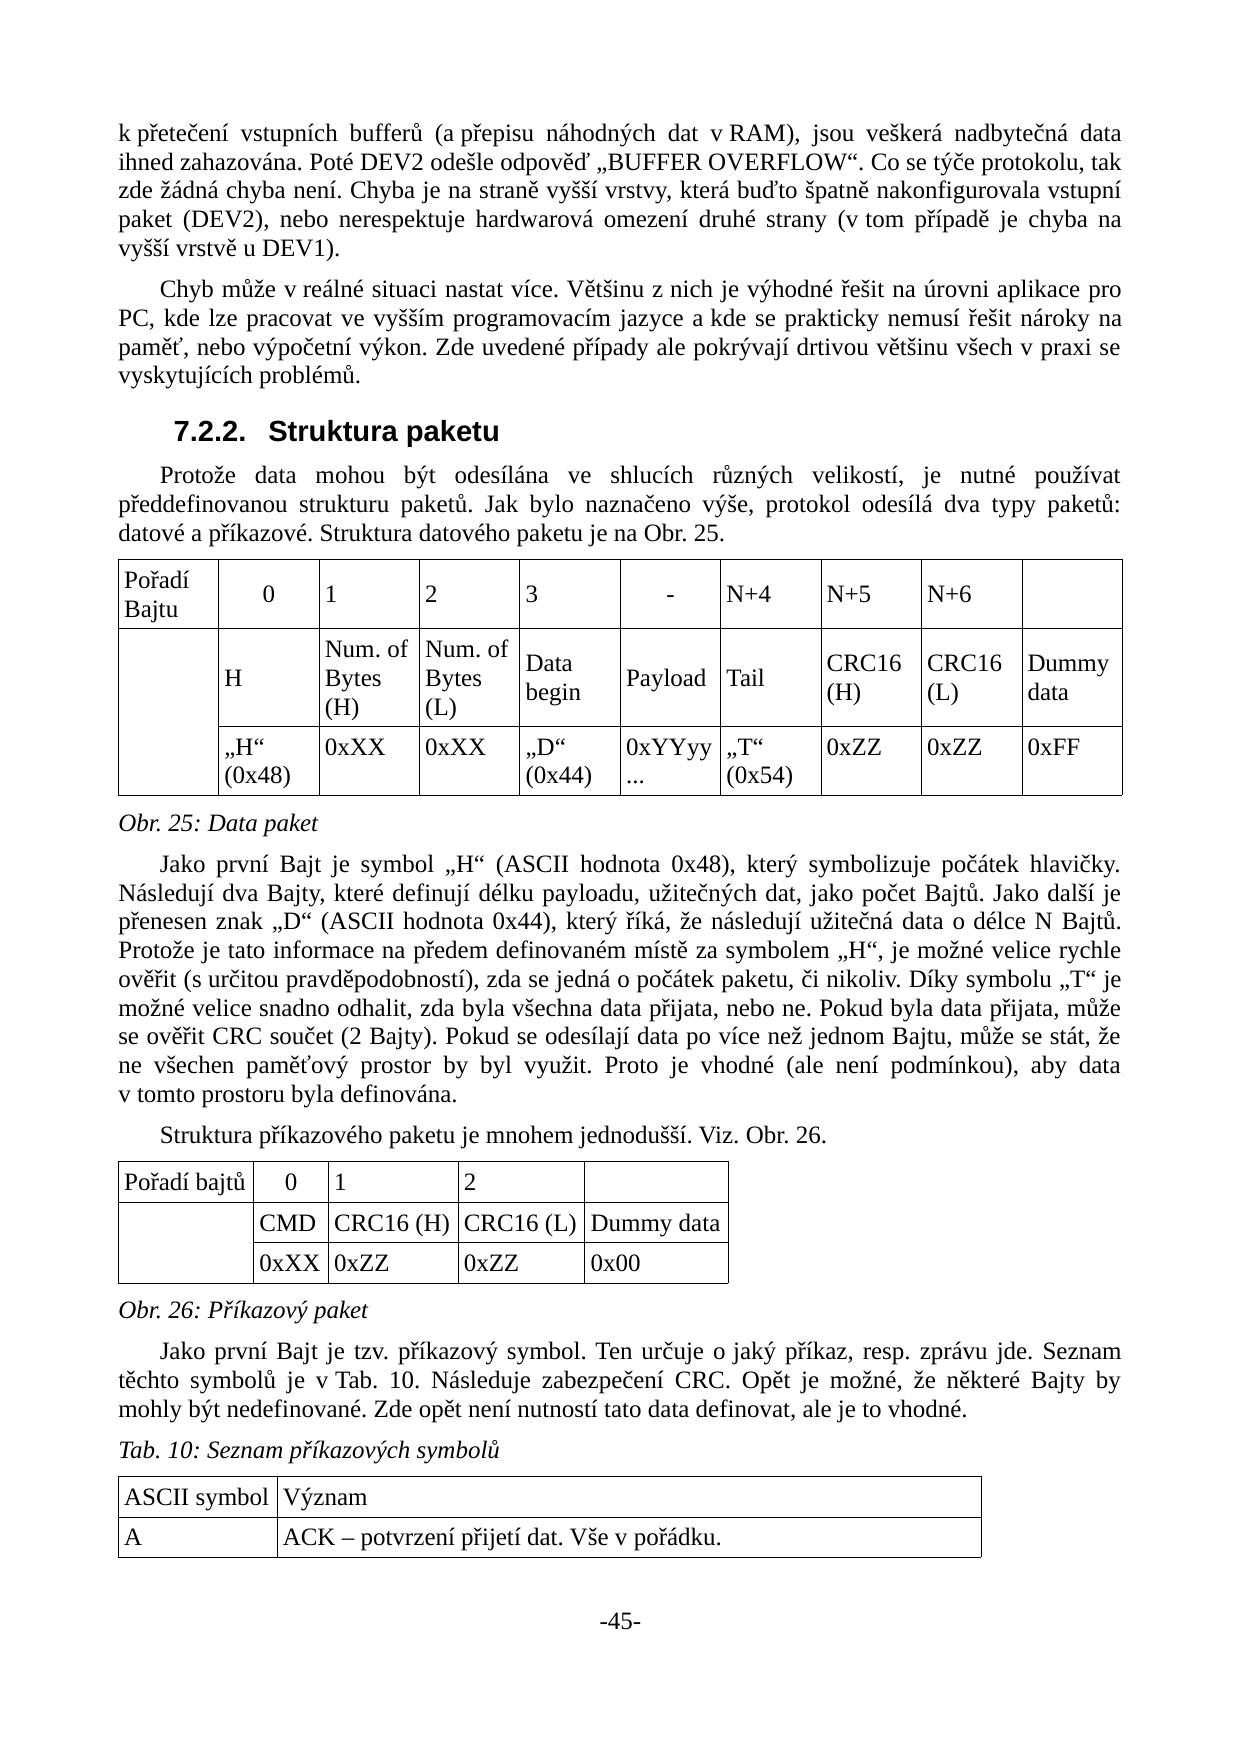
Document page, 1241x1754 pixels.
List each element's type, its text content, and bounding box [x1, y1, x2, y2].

table_header 2 [420, 560, 519, 628]
table_header [1023, 560, 1122, 628]
table_header [585, 1162, 728, 1202]
table_cell 0xZZ [922, 727, 1022, 795]
table_cell Dummy data [585, 1203, 728, 1242]
table_cell 0xZZ [459, 1243, 584, 1282]
table_header ASCII symbol [119, 1477, 277, 1517]
text k přetečení vstupních bufferů (a přepisu náhodných dat v RAM), jsou veškerá nadbytečná data ihned zahazována. Poté DEV2 odešle odpověď „BUFFER OVERFLOW“. Co se týče protokolu, tak zde žádná chyba není. Chyba je na straně vyšší vrstvy, která buďto špatně nakonfigurovala vstupní paket (DEV2), nebo nerespektuje hardwarová omezení druhé strany (v tom případě je chyba na vyšší vrstvě u DEV1). [118, 118, 1122, 262]
table_cell CRC16 (L) [922, 629, 1022, 726]
table_header 1 [320, 560, 419, 628]
text Obr. 25: Data paket [118, 808, 1122, 836]
table_cell ACK – potvrzení přijetí dat. Vše v pořádku. [278, 1518, 981, 1557]
table_header Pořadí Bajtu [119, 560, 218, 628]
table_cell 0xZZ [822, 727, 921, 795]
table_header 0 [219, 560, 319, 628]
table_cell Data begin [520, 629, 620, 726]
table_cell [119, 1203, 253, 1282]
table_header 2 [459, 1162, 584, 1202]
table_cell 0xFF [1023, 727, 1122, 795]
table_cell H [219, 629, 319, 726]
table_header Pořadí bajtů [119, 1162, 253, 1202]
text Chyb může v reálné situaci nastat více. Většinu z nich je výhodné řešit na úrovni aplikace pro PC, kde lze pracovat ve vyšším programovacím jazyce a kde se prakticky nemusí řešit nároky na paměť, nebo výpočetní výkon. Zde uvedené případy ale pokrývají drtivou většinu všech v praxi se vyskytujících problémů. [118, 274, 1122, 389]
table_header N+6 [922, 560, 1022, 628]
table_cell A [119, 1518, 277, 1557]
table_header N+5 [822, 560, 921, 628]
text Jako první Bajt je tzv. příkazový symbol. Ten určuje o jaký příkaz, resp. zprávu jde. Seznam těchto symbolů je v Tab. 10. Následuje zabezpečení CRC. Opět je možné, že některé Bajty by mohly být nedefinované. Zde opět není nutností tato data definovat, ale je to vhodné. [118, 1336, 1122, 1422]
table_cell CRC16 (L) [459, 1203, 584, 1242]
table_cell „H“ (0x48) [219, 727, 319, 795]
text Tab. 10: Seznam příkazových symbolů [118, 1435, 1122, 1464]
table_cell CRC16 (H) [329, 1203, 458, 1242]
table_cell CMD [254, 1203, 328, 1242]
table_cell Tail [721, 629, 821, 726]
table_cell Dummy data [1023, 629, 1122, 726]
table_cell [119, 629, 218, 795]
table_header 3 [520, 560, 620, 628]
table_header 1 [329, 1162, 458, 1202]
table_header Význam [278, 1477, 981, 1517]
text Protože data mohou být odesílána ve shlucích různých velikostí, je nutné používat předdefinovanou strukturu paketů. Jak bylo naznačeno výše, protokol odesílá dva typy paketů: datové a příkazové. Struktura datového paketu je na Obr. 25. [118, 460, 1122, 547]
table_cell „T“ (0x54) [721, 727, 821, 795]
table_cell „D“ (0x44) [520, 727, 620, 795]
table_cell 0xXX [420, 727, 519, 795]
subtitle Struktura paketu [163, 414, 1122, 448]
text Obr. 26: Příkazový paket [118, 1295, 1122, 1324]
text Jako první Bajt je symbol „H“ (ASCII hodnota 0x48), který symbolizuje počátek hlavičky. Následují dva Bajty, které definují délku payloadu, užitečných dat, jako počet Bajtů. Jako další je přenesen znak „D“ (ASCII hodnota 0x44), který říká, že následují užitečná data o délce N Bajtů. Protože je tato informace na předem definovaném místě za symbolem „H“, je možné velice rychle ověřit (s určitou pravděpodobností), zda se jedná o počátek paketu, či nikoliv. Díky symbolu „T“ je možné velice snadno odhalit, zda byla všechna data přijata, nebo ne. Pokud byla data přijata, může se ověřit CRC součet (2 Bajty). Pokud se odesílají data po více než jednom Bajtu, může se stát, že ne všechen paměťový prostor by byl využit. Proto je vhodné (ale není podmínkou), aby data v tomto prostoru byla definována. [118, 849, 1122, 1108]
table_cell 0xXX [254, 1243, 328, 1282]
table_header - [621, 560, 720, 628]
text Struktura příkazového paketu je mnohem jednodušší. Viz. Obr. 26. [118, 1120, 1122, 1149]
table_cell CRC16 (H) [822, 629, 921, 726]
table_cell Payload [621, 629, 720, 726]
table_cell 0xXX [320, 727, 419, 795]
table_cell 0xYYyy... [621, 727, 720, 795]
table_cell 0xZZ [329, 1243, 458, 1282]
table_cell 0x00 [585, 1243, 728, 1282]
table_header 0 [254, 1162, 328, 1202]
table_cell Num. of Bytes (H) [320, 629, 419, 726]
table_cell Num. of Bytes (L) [420, 629, 519, 726]
table_header N+4 [721, 560, 821, 628]
